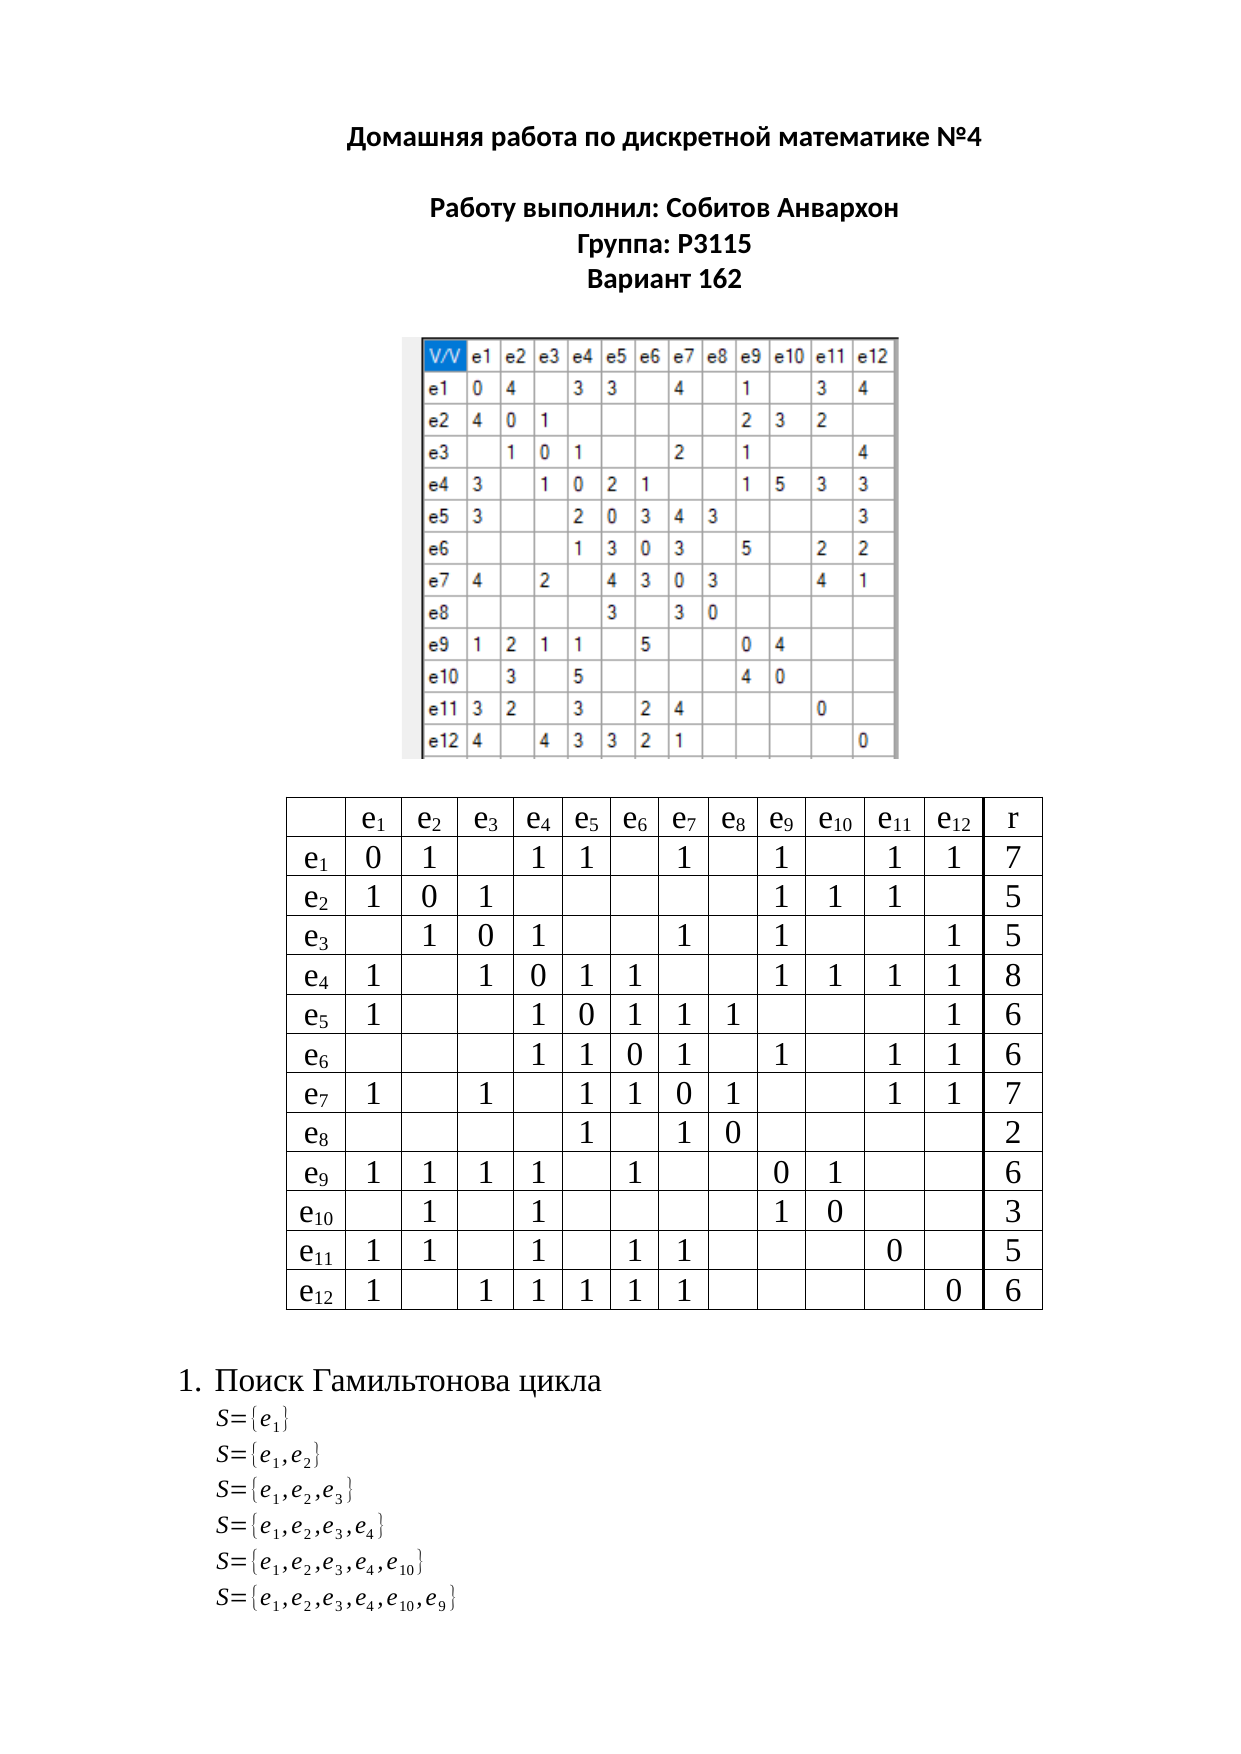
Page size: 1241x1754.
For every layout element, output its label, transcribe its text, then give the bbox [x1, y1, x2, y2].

table_cell 1 [563, 1034, 610, 1072]
table_cell e1 [287, 837, 345, 875]
table_cell 1 [659, 1231, 708, 1269]
table_cell 1 [402, 1152, 457, 1190]
table_cell 1 [514, 1152, 562, 1190]
table_cell [865, 1113, 924, 1151]
table_cell [458, 1231, 513, 1269]
table_cell 1 [611, 1270, 658, 1308]
table_cell [346, 1191, 401, 1230]
table_cell 1 [659, 1270, 708, 1308]
table_header e9 [758, 798, 805, 836]
table_cell 1 [458, 1152, 513, 1190]
table_header e12 [925, 798, 982, 836]
table_cell [758, 995, 805, 1033]
table_cell [806, 1073, 864, 1112]
table_cell 1 [611, 1231, 658, 1269]
table_cell [925, 1152, 982, 1190]
table_cell [806, 916, 864, 954]
table_cell 1 [659, 837, 708, 875]
table_cell [611, 916, 658, 954]
table_cell 1 [563, 955, 610, 993]
table_cell [865, 1270, 924, 1308]
table_cell 1 [925, 995, 982, 1033]
table_cell 1 [611, 1073, 658, 1112]
table_cell 1 [402, 1231, 457, 1269]
table_cell 0 [806, 1191, 864, 1230]
text Домашняя работа по дискретной математике №4 [177, 118, 1152, 154]
table_cell 1 [346, 1231, 401, 1269]
table_cell 1 [563, 1073, 610, 1112]
table_cell 1 [806, 955, 864, 993]
table_cell [709, 837, 757, 875]
table_cell 7 [985, 1073, 1042, 1112]
table_cell 8 [985, 955, 1042, 993]
table_cell [659, 1191, 708, 1230]
table_cell e7 [287, 1073, 345, 1112]
table_cell e8 [287, 1113, 345, 1151]
table_cell [925, 1191, 982, 1230]
table_cell 0 [865, 1231, 924, 1269]
text Группа: P3115 [177, 225, 1152, 261]
table_cell [709, 955, 757, 993]
table_cell 1 [402, 916, 457, 954]
table_cell 1 [346, 995, 401, 1033]
table_cell 1 [402, 1191, 457, 1230]
table_header [287, 798, 345, 836]
table_cell [659, 1152, 708, 1190]
table_header e6 [611, 798, 658, 836]
table_cell 1 [611, 1152, 658, 1190]
table_cell 6 [985, 1152, 1042, 1190]
table_cell [514, 1073, 562, 1112]
table_cell 1 [458, 1073, 513, 1112]
table_header e10 [806, 798, 864, 836]
text Вариант 162 [177, 261, 1152, 296]
table_cell 1 [709, 995, 757, 1033]
table_cell 1 [925, 837, 982, 875]
table_cell 2 [985, 1113, 1042, 1151]
table_cell 1 [758, 955, 805, 993]
table_cell [659, 955, 708, 993]
table_cell [563, 876, 610, 915]
table_cell [758, 1113, 805, 1151]
table_cell 1 [758, 876, 805, 915]
table_cell e11 [287, 1231, 345, 1269]
table_cell [611, 1191, 658, 1230]
table_cell [925, 1231, 982, 1269]
table_cell 0 [458, 916, 513, 954]
table_cell 1 [611, 955, 658, 993]
picture [401, 547, 457, 749]
table_cell [709, 916, 757, 954]
table_cell [402, 1034, 457, 1072]
table_header e2 [402, 798, 457, 836]
table_cell 1 [458, 1270, 513, 1308]
table_cell 0 [709, 1113, 757, 1151]
table_cell 1 [563, 1113, 610, 1151]
table_cell 1 [346, 1270, 401, 1308]
table_cell [514, 876, 562, 915]
table_cell [865, 916, 924, 954]
table_cell [611, 876, 658, 915]
table_cell [709, 1231, 757, 1269]
table_cell e6 [287, 1034, 345, 1072]
table_cell [806, 1034, 864, 1072]
table_cell 0 [925, 1270, 982, 1308]
table_cell e3 [287, 916, 345, 954]
table_cell [865, 995, 924, 1033]
table_cell 1 [458, 876, 513, 915]
table_cell 0 [563, 995, 610, 1033]
table_cell 1 [806, 876, 864, 915]
table_cell 1 [865, 1034, 924, 1072]
table_cell 1 [346, 876, 401, 915]
table_cell [402, 1073, 457, 1112]
table_cell [758, 1073, 805, 1112]
table_cell 1 [563, 837, 610, 875]
table_cell 1 [659, 995, 708, 1033]
table_cell 1 [925, 955, 982, 993]
table_cell e5 [287, 995, 345, 1033]
table_cell 1 [611, 995, 658, 1033]
table_cell [563, 1152, 610, 1190]
table_cell 1 [563, 1270, 610, 1308]
table_cell [402, 1113, 457, 1151]
table_header r [985, 798, 1042, 836]
table_cell 5 [985, 1231, 1042, 1269]
table_cell 5 [985, 876, 1042, 915]
table_cell 1 [925, 916, 982, 954]
table_cell 1 [758, 837, 805, 875]
table_cell 7 [985, 837, 1042, 875]
table_cell [806, 1113, 864, 1151]
table_cell [563, 1231, 610, 1269]
table_cell 1 [514, 916, 562, 954]
table_cell e9 [287, 1152, 345, 1190]
table_cell [758, 1231, 805, 1269]
text Работу выполнил: Собитов Анвархон [177, 189, 1152, 225]
table_cell [925, 1113, 982, 1151]
table_cell [402, 1270, 457, 1308]
table_cell [458, 995, 513, 1033]
table_cell 1 [758, 1034, 805, 1072]
table_cell 1 [659, 1034, 708, 1072]
table_cell [346, 1113, 401, 1151]
table_cell 6 [985, 995, 1042, 1033]
table_cell 0 [402, 876, 457, 915]
table_cell [611, 837, 658, 875]
table_cell 1 [346, 1152, 401, 1190]
table_cell [806, 1231, 864, 1269]
table_cell 1 [806, 1152, 864, 1190]
table_cell 1 [514, 1270, 562, 1308]
table_cell [709, 1191, 757, 1230]
table_cell 1 [925, 1073, 982, 1112]
table_cell 1 [346, 955, 401, 993]
table_cell 1 [709, 1073, 757, 1112]
table_cell [865, 1152, 924, 1190]
table_cell e4 [287, 955, 345, 993]
table_cell [709, 1270, 757, 1308]
table_cell [346, 1034, 401, 1072]
table_cell 0 [758, 1152, 805, 1190]
table_cell 5 [985, 916, 1042, 954]
table_cell [709, 876, 757, 915]
table_cell [402, 955, 457, 993]
table_cell [806, 995, 864, 1033]
table_cell 0 [611, 1034, 658, 1072]
table_cell [925, 876, 982, 915]
table_cell [709, 1034, 757, 1072]
table_cell 1 [865, 837, 924, 875]
table_cell 0 [346, 837, 401, 875]
table_header e1 [346, 798, 401, 836]
table_cell 1 [402, 837, 457, 875]
table_cell [758, 1270, 805, 1308]
table_cell 0 [659, 1073, 708, 1112]
table_cell [709, 1152, 757, 1190]
table_cell [611, 1113, 658, 1151]
table_cell 0 [514, 955, 562, 993]
table_cell 1 [514, 995, 562, 1033]
table_cell [806, 837, 864, 875]
table_header e7 [659, 798, 708, 836]
table_cell 1 [865, 955, 924, 993]
table_cell 1 [659, 916, 708, 954]
table_cell 6 [985, 1034, 1042, 1072]
table_cell 1 [346, 1073, 401, 1112]
table_cell [865, 1191, 924, 1230]
table_header e3 [458, 798, 513, 836]
table_cell 1 [925, 1034, 982, 1072]
table_cell [346, 916, 401, 954]
table_cell 1 [514, 837, 562, 875]
table_cell 1 [659, 1113, 708, 1151]
table_cell [563, 1191, 610, 1230]
table_cell 1 [514, 1231, 562, 1269]
table_cell 1 [758, 916, 805, 954]
table_cell [402, 995, 457, 1033]
table_cell 1 [514, 1034, 562, 1072]
table_header e4 [514, 798, 562, 836]
table_cell [458, 837, 513, 875]
table_cell [563, 916, 610, 954]
table_header e5 [563, 798, 610, 836]
table_cell [458, 1034, 513, 1072]
table_cell e2 [287, 876, 345, 915]
table_cell [458, 1191, 513, 1230]
table_cell e12 [287, 1270, 345, 1308]
list Поиск Гамильтонова цикла [177, 1360, 1152, 1399]
table_cell 1 [865, 876, 924, 915]
table_cell [458, 1113, 513, 1151]
table_cell 1 [514, 1191, 562, 1230]
table_cell 1 [865, 1073, 924, 1112]
table_header e11 [865, 798, 924, 836]
table_cell e10 [287, 1191, 345, 1230]
table_cell 6 [985, 1270, 1042, 1308]
table_cell 1 [758, 1191, 805, 1230]
table_cell 1 [458, 955, 513, 993]
table_header e8 [709, 798, 757, 836]
table_cell [659, 876, 708, 915]
table_cell [514, 1113, 562, 1151]
table_cell [806, 1270, 864, 1308]
table_cell 3 [985, 1191, 1042, 1230]
